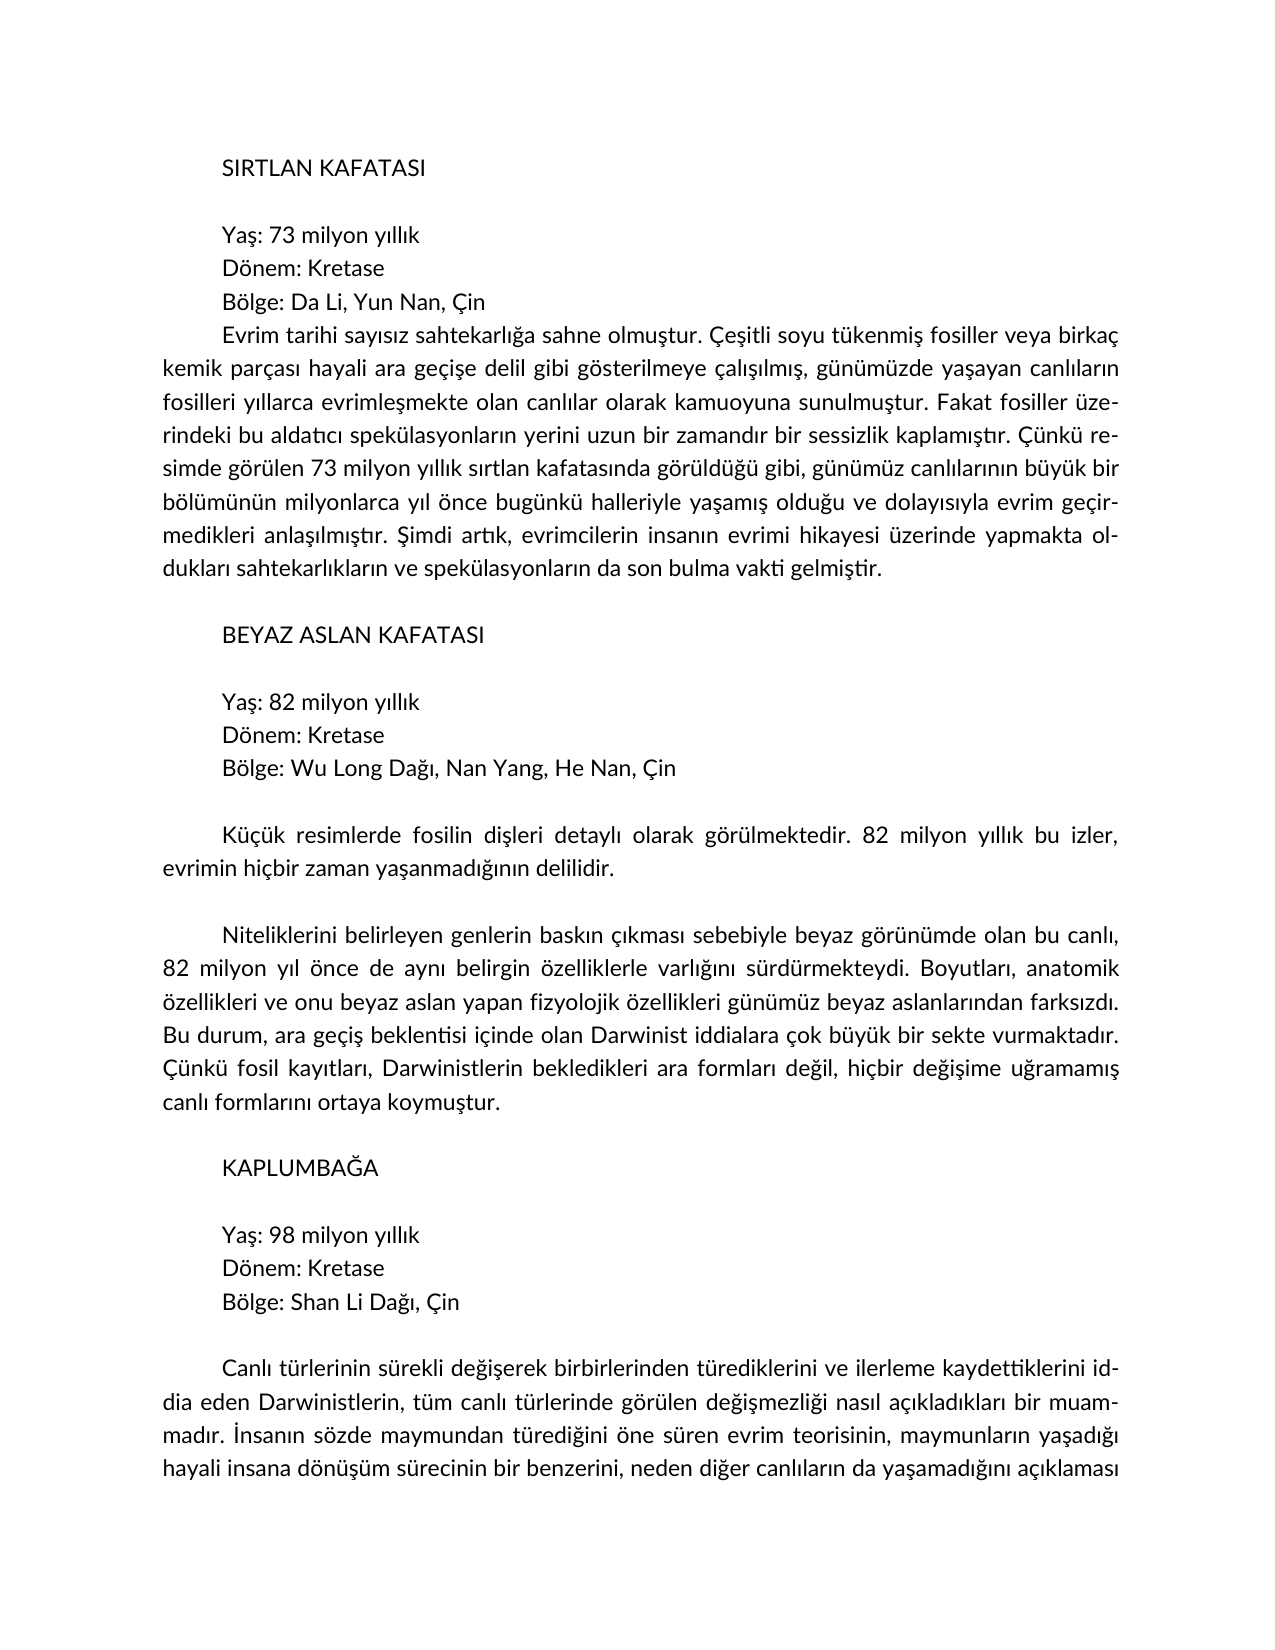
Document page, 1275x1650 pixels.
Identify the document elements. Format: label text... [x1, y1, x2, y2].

text KAPLUMBAĞA [162, 1150, 1119, 1183]
text Bölge: Shan Li Dağı, Çin [162, 1283, 1119, 1317]
text Ev­rim ta­ri­hi sa­yı­sız sah­te­kar­lı­ğa sah­ne ol­muş­tur. Çe­şit­li so­yu tü­ken­miş fo­sil­ler ve­ya bir­kaç ke­mik par­ça­sı ha­ya­li ara ge­çi­şe de­lil gi­bi gös­te­ril­me­ye ça­lı­şıl­mış, gü­nü­müz­de ya­şa­yan can­lı­la­rın fo­sil­le­ri yıl­lar­ca ev­rim­leş­mek­te olan can­lı­lar ola­rak ka­mu­oyu­na su­nul­muş­tur. Fa­kat fo­sil­ler üze­rin­de­ki bu al­da­tı­cı spe­kü­las­yon­la­rın ye­ri­ni uzun bir za­man­dır bir ses­siz­lik kap­la­mış­tır. Çün­kü re­sim­de gö­rü­len 73 mil­yon yıl­lık sırt­lan ka­fa­ta­sın­da gö­rül­dü­ğü gi­bi, gü­nü­müz can­lı­la­rı­nın bü­yük bir bö­lü­mü­nün mil­yon­lar­ca yıl ön­ce bu­gün­kü hal­le­riy­le ya­şa­mış ol­du­ğu ve do­la­yı­sıy­la ev­rim ge­çir­me­dik­le­ri an­la­şıl­mış­tır. Şim­di ar­tık, ev­rim­ci­le­rin in­sa­nın ev­ri­mi hi­ka­ye­si üze­rin­de yap­mak­ta ol­duk­la­rı sah­te­kar­lık­la­rın ve spe­kü­las­yon­la­rın da son bul­ma vak­ti gel­miş­tir. [162, 317, 1119, 583]
text BEYAZ ASLAN KAFATASI [162, 617, 1119, 650]
text Ni­te­lik­le­ri­ni be­lir­le­yen gen­le­rin bas­kın çık­ma­sı se­be­biy­le be­yaz gö­rü­nüm­de olan bu can­lı, 82 mil­yon yıl ön­ce de ay­nı be­lir­gin özel­lik­ler­le var­lı­ğı­nı sür­dür­mek­tey­di. Bo­yut­la­rı, ana­to­mik özel­lik­le­ri ve onu be­yaz as­lan ya­pan fiz­yo­lo­jik özel­lik­le­ri gü­nü­müz be­yaz as­lan­la­rın­dan fark­sız­dı. Bu du­rum, ara ge­çiş bek­len­ti­si için­de olan Dar­wi­nist id­di­ala­ra çok bü­yük bir sek­te vur­mak­ta­dır. Çün­kü fo­sil ka­yıt­la­rı, Dar­wi­nist­le­rin bek­le­dik­le­ri ara form­la­rı de­ğil, hiç­bir de­ği­şi­me uğ­ra­ma­mış can­lı form­la­rı­nı or­ta­ya koy­muş­tur. [162, 917, 1119, 1117]
text Yaş: 98 milyon yıllık [162, 1217, 1119, 1250]
text Bölge: Da Li, Yun Nan, Çin [162, 283, 1119, 317]
text Küçük resimlerde fosilin dişleri detaylı olarak görülmektedir. 82 milyon yıllık bu izler, evrimin hiçbir zaman yaşanmadığının delilidir. [162, 817, 1119, 883]
text Can­lı tür­le­ri­nin sü­rek­li de­ği­şe­rek bir­bir­le­rin­den tü­re­dik­le­ri­ni ve iler­le­me kay­det­tik­le­ri­ni id­di­a eden Dar­wi­nist­le­rin, tüm can­lı tür­le­rin­de gö­rü­len de­ğiş­mez­li­ği na­sıl açık­la­dık­la­rı bir mu­am­ma­dır. İn­sa­nın söz­de may­mun­dan tü­re­di­ği­ni öne sü­ren ev­rim te­ori­si­nin, may­mun­la­rın ya­şa­dı­ğı ha­ya­li in­sa­na dö­nü­şüm sü­re­ci­nin bir ben­ze­ri­ni, ne­den di­ğer can­lı­la­rın da ya­şa­ma­dı­ğı­nı açık­la­ma­sı [162, 1350, 1119, 1483]
text Dönem: Kretase [162, 250, 1119, 283]
text Yaş: 82 milyon yıllık [162, 683, 1119, 717]
text Dönem: Kretase [162, 717, 1119, 750]
text Dönem: Kretase [162, 1250, 1119, 1283]
text SIRTLAN KAFATASI [162, 150, 1119, 183]
text Yaş: 73 milyon yıllık [162, 217, 1119, 250]
text Bölge: Wu Long Dağı, Nan Yang, He Nan, Çin [162, 750, 1119, 783]
